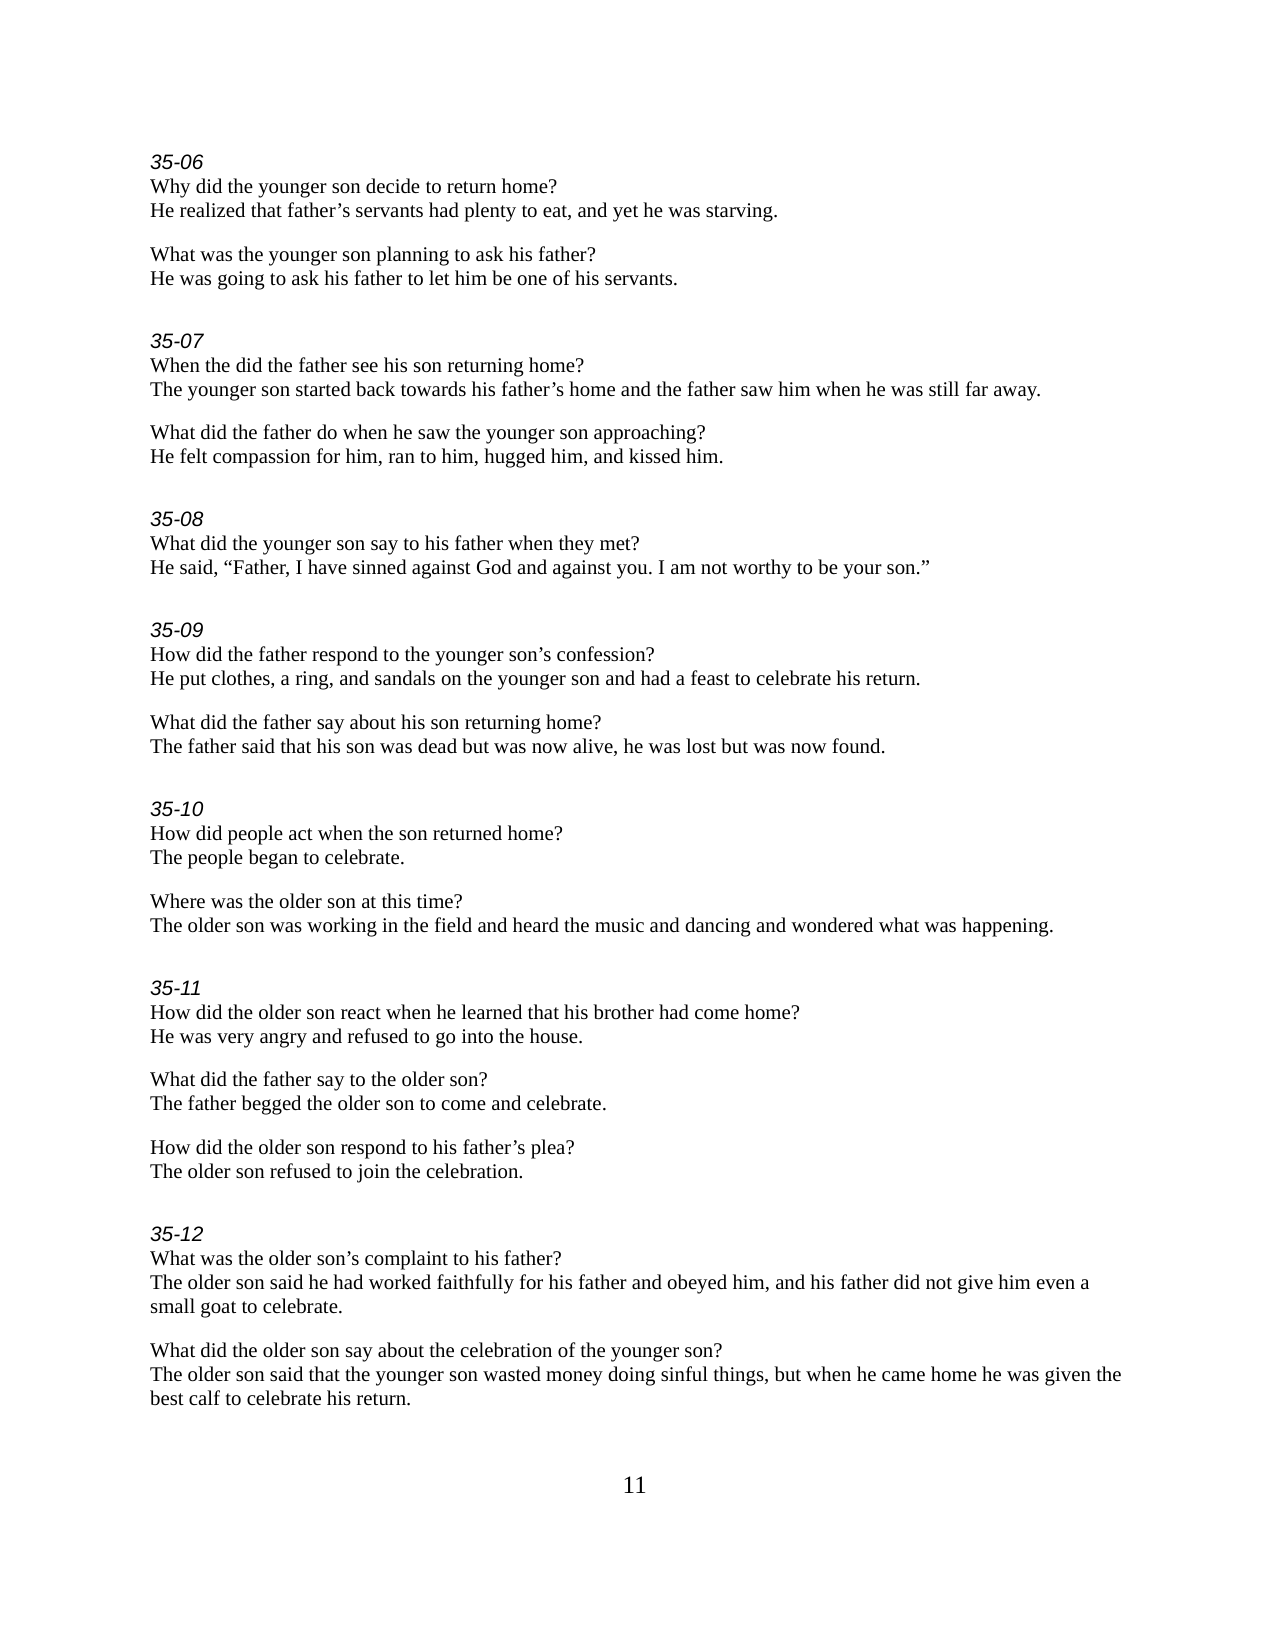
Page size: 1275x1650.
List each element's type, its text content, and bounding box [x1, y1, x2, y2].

text How did the older son respond to his father’s plea? The older son refused to join the celebration. [150, 1135, 1125, 1183]
text How did the father respond to the younger son’s confession? He put clothes, a ring, and sandals on the younger son and had a feast to celebrate his return. [150, 642, 1125, 690]
subtitle 35-09 [150, 618, 1125, 642]
text What was the older son’s complaint to his father? The older son said he had worked faithfully for his father and obeyed him, and his father did not give him even a small goat to celebrate. [150, 1246, 1125, 1318]
subtitle 35-10 [150, 797, 1125, 821]
text What did the older son say about the celebration of the younger son? The older son said that the younger son wasted money doing sinful things, but when he came home he was given the best calf to celebrate his return. [150, 1337, 1125, 1410]
text What was the younger son planning to ask his father? He was going to ask his father to let him be one of his servants. [150, 242, 1125, 290]
text What did the father say to the older son? The father begged the older son to come and celebrate. [150, 1067, 1125, 1115]
subtitle 35-06 [150, 150, 1125, 174]
text What did the younger son say to his father when they met? He said, “Father, I have sinned against God and against you. I am not worthy to be your son.” [150, 531, 1125, 579]
text When the did the father see his son returning home? The younger son started back towards his father’s home and the father saw him when he was still far away. [150, 353, 1125, 401]
text How did people act when the son returned home? The people began to celebrate. [150, 821, 1125, 869]
subtitle 35-11 [150, 976, 1125, 999]
text What did the father say about his son returning home? The father said that his son was dead but was now alive, he was lost but was now found. [150, 710, 1125, 758]
text Where was the older son at this time? The older son was working in the field and heard the music and dancing and wondered what was happening. [150, 888, 1125, 937]
text Why did the younger son decide to return home? He realized that father’s servants had plenty to eat, and yet he was starving. [150, 174, 1125, 222]
subtitle 35-07 [150, 329, 1125, 353]
subtitle 35-12 [150, 1222, 1125, 1246]
subtitle 35-08 [150, 507, 1125, 531]
text What did the father do when he saw the younger son approaching? He felt compassion for him, ran to him, hugged him, and kissed him. [150, 420, 1125, 468]
text How did the older son react when he learned that his brother had come home? He was very angry and refused to go into the house. [150, 999, 1125, 1048]
